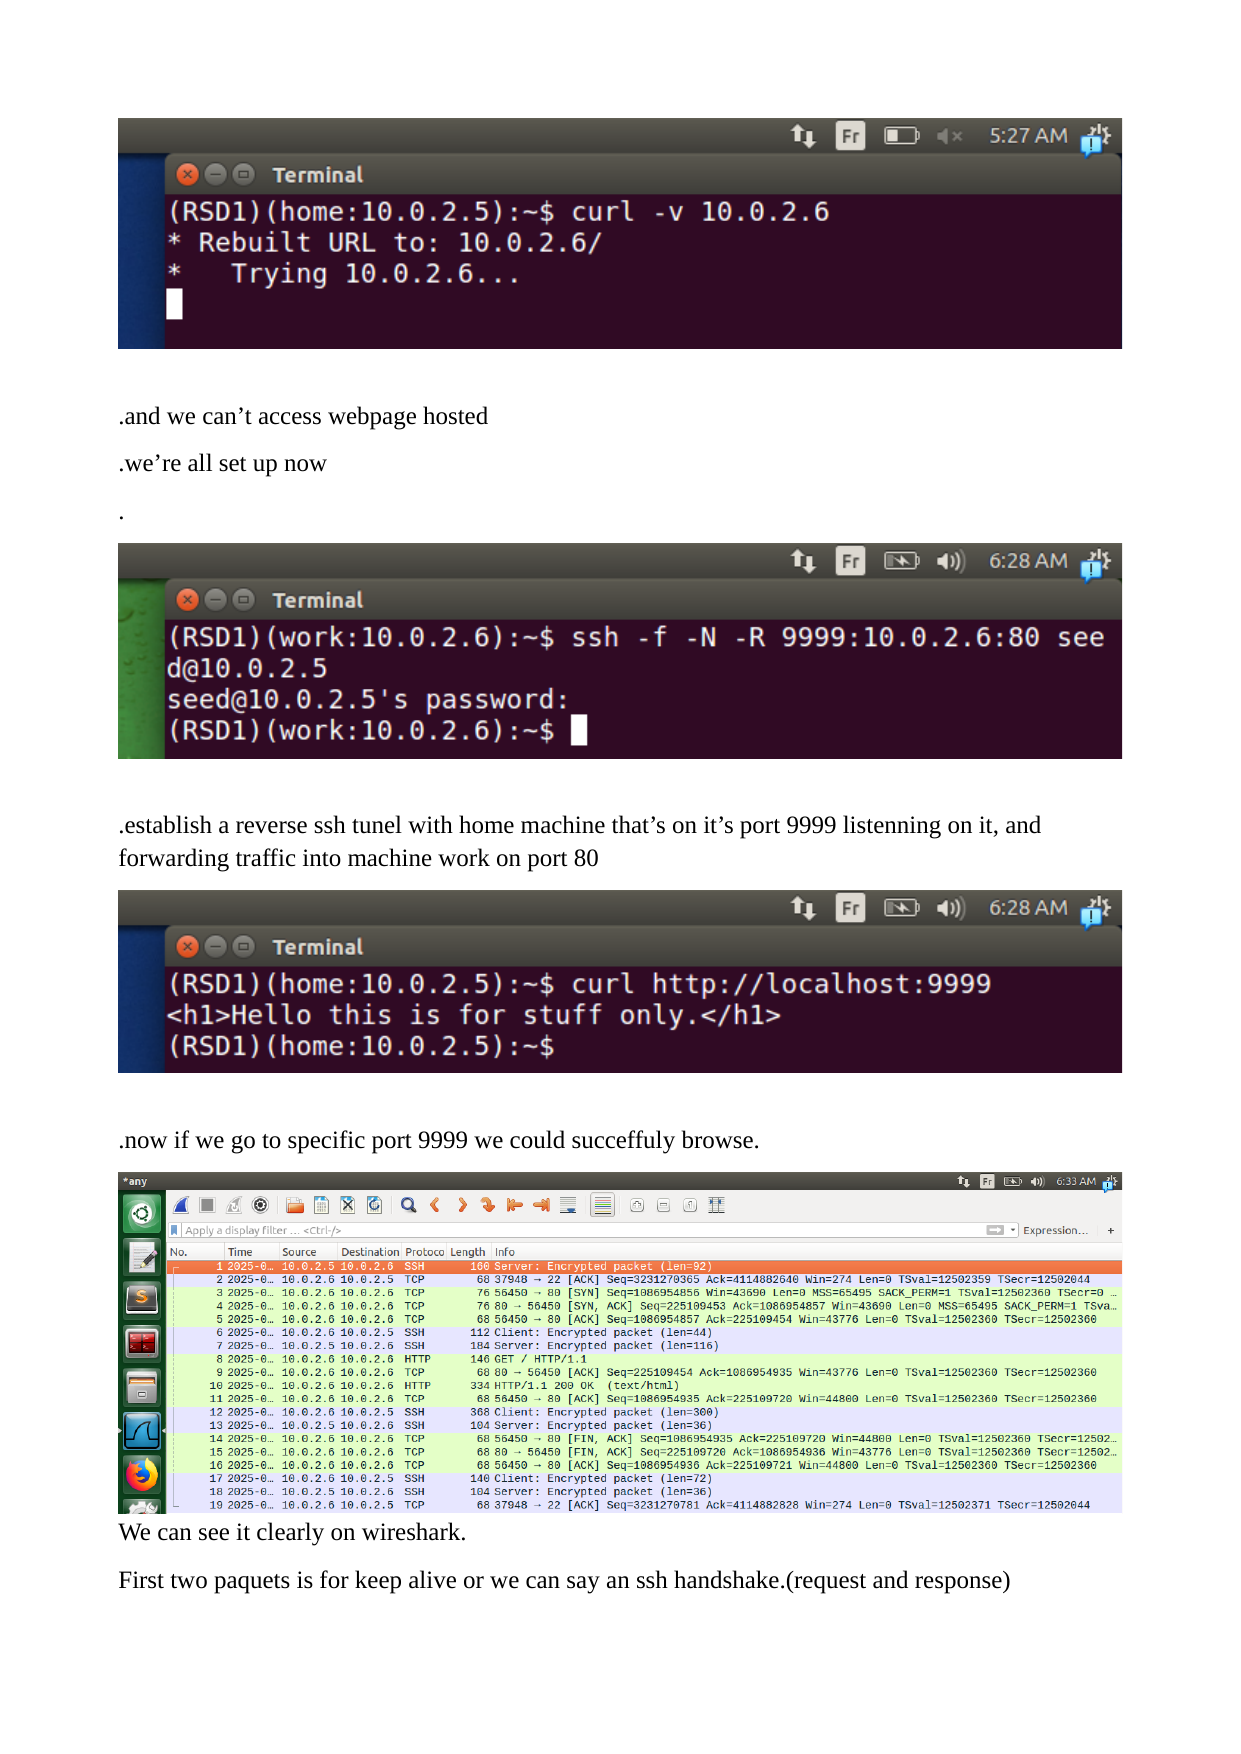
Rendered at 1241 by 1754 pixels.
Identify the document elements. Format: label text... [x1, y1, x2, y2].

text We can see it clearly on wireshark. [118, 1514, 1122, 1546]
picture [118, 118, 1123, 349]
picture [118, 890, 1123, 1073]
text .now if we go to specific port 9999 we could succeffuly browse. [118, 1125, 1122, 1153]
text First two paquets is for keep alive or we can say an ssh handshake.(request and response) [118, 1565, 1122, 1594]
picture [118, 1172, 1123, 1514]
text . [118, 496, 1122, 525]
text .and we can’t access webpage hosted [118, 401, 1122, 429]
text .we’re all set up now [118, 448, 1122, 477]
picture [118, 543, 1123, 759]
text .establish a reverse ssh tunel with home machine that’s on it’s port 9999 listenning on it, and forwarding traffic into machine work on port 80 [118, 810, 1122, 872]
